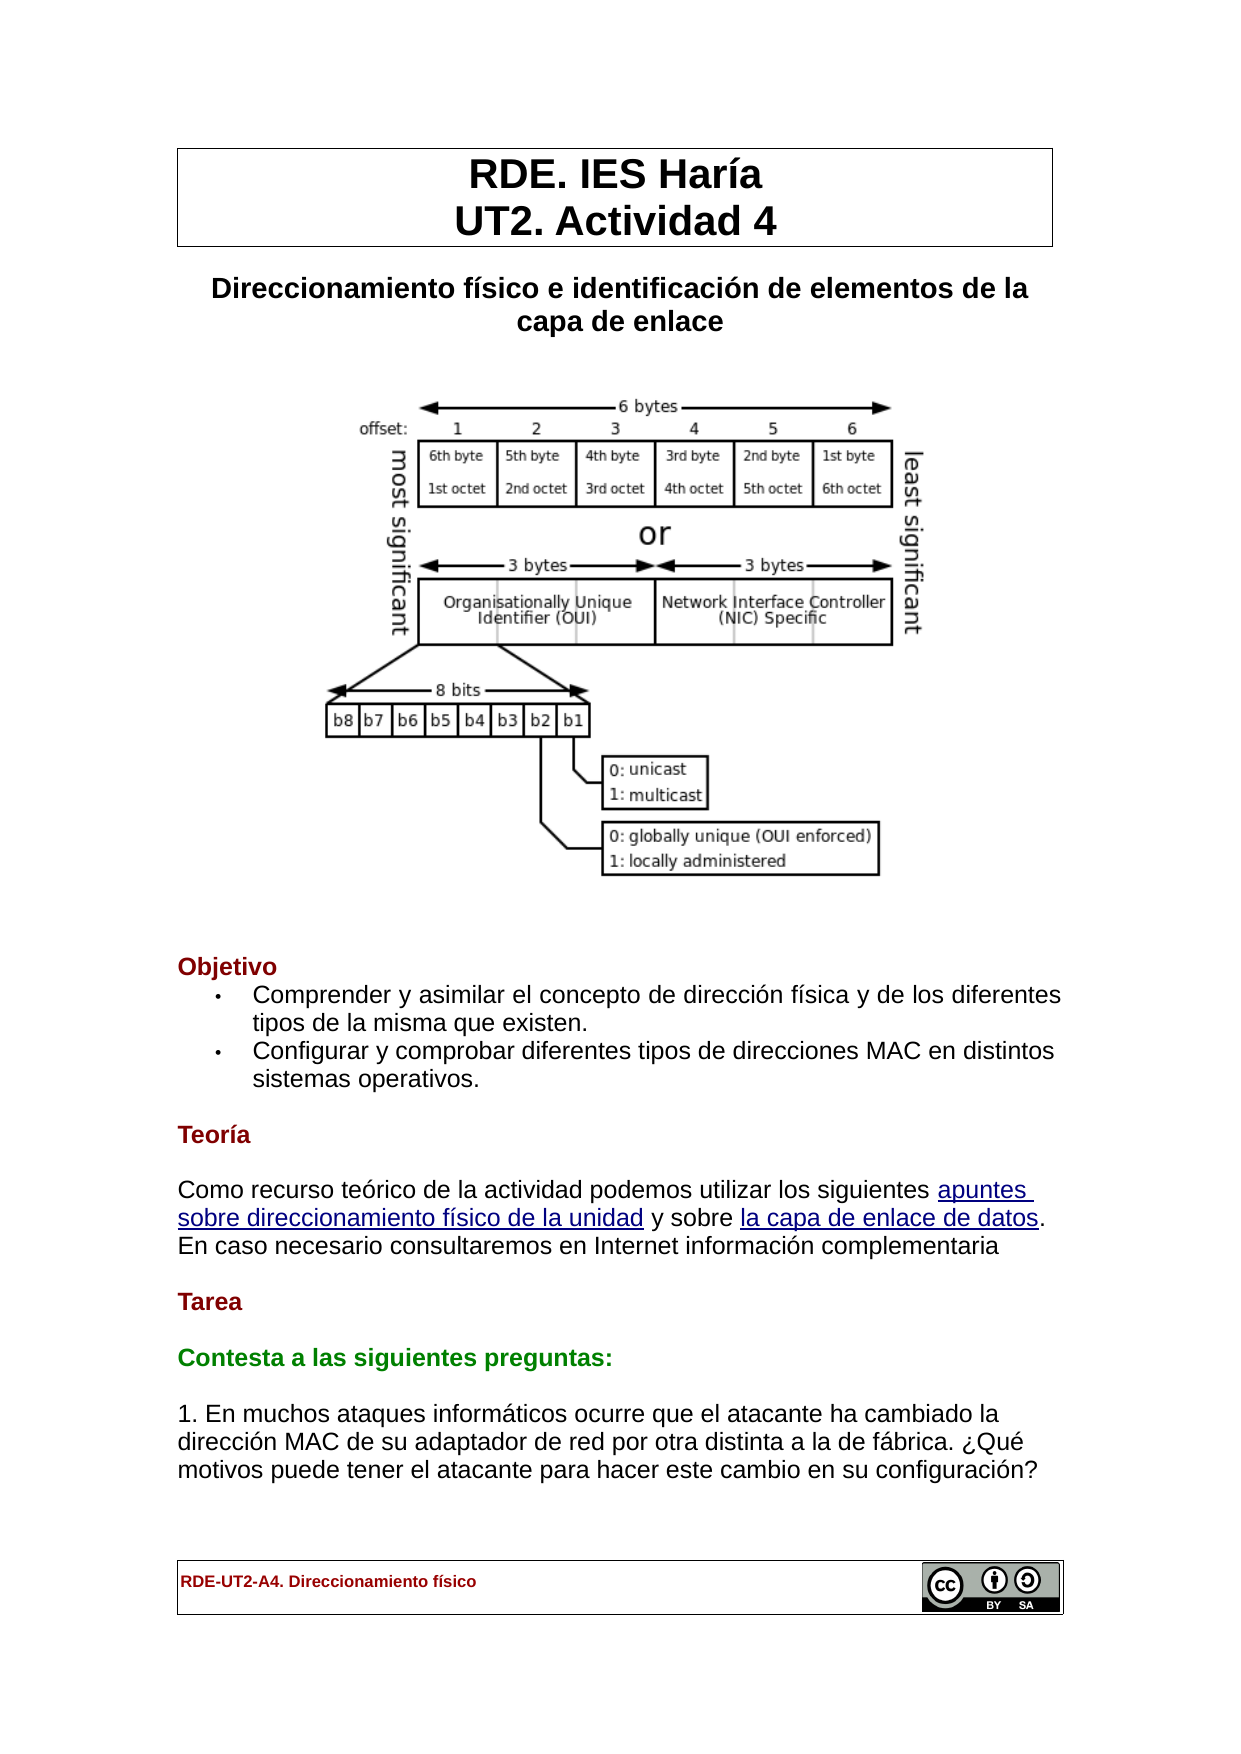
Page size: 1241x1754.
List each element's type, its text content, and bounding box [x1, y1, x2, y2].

text 1. En muchos ataques informáticos ocurre que el atacante ha cambiado la dirección MAC de su adaptador de red por otra distinta a la de fábrica. ¿Qué motivos puede tener el atacante para hacer este cambio en su configuración? [177, 1399, 1063, 1483]
text RDE. IES Haría [178, 149, 1052, 194]
text UT2. Actividad 4 [178, 194, 1052, 246]
list Comprender y asimilar el concepto de dirección física y de los diferentes tipos de la misma que existen. [215, 981, 1063, 1037]
list Configurar y comprobar diferentes tipos de direcciones MAC en distintos sistemas operativos. [215, 1037, 1063, 1092]
text Contesta a las siguientes preguntas: [177, 1344, 1063, 1372]
text Teoría [177, 1120, 1063, 1148]
text Como recurso teórico de la actividad podemos utilizar los siguientes apuntes sobre direccionamiento físico de la unidad y sobre la capa de enlace de datos. En caso necesario consultaremos en Internet información complementaria [177, 1176, 1063, 1260]
text Objetivo [177, 953, 1063, 981]
picture [303, 382, 938, 888]
picture [922, 1562, 1060, 1612]
subtitle Direccionamiento físico e identificación de elementos de la capa de enlace [177, 272, 1063, 337]
text Tarea [177, 1288, 1063, 1316]
